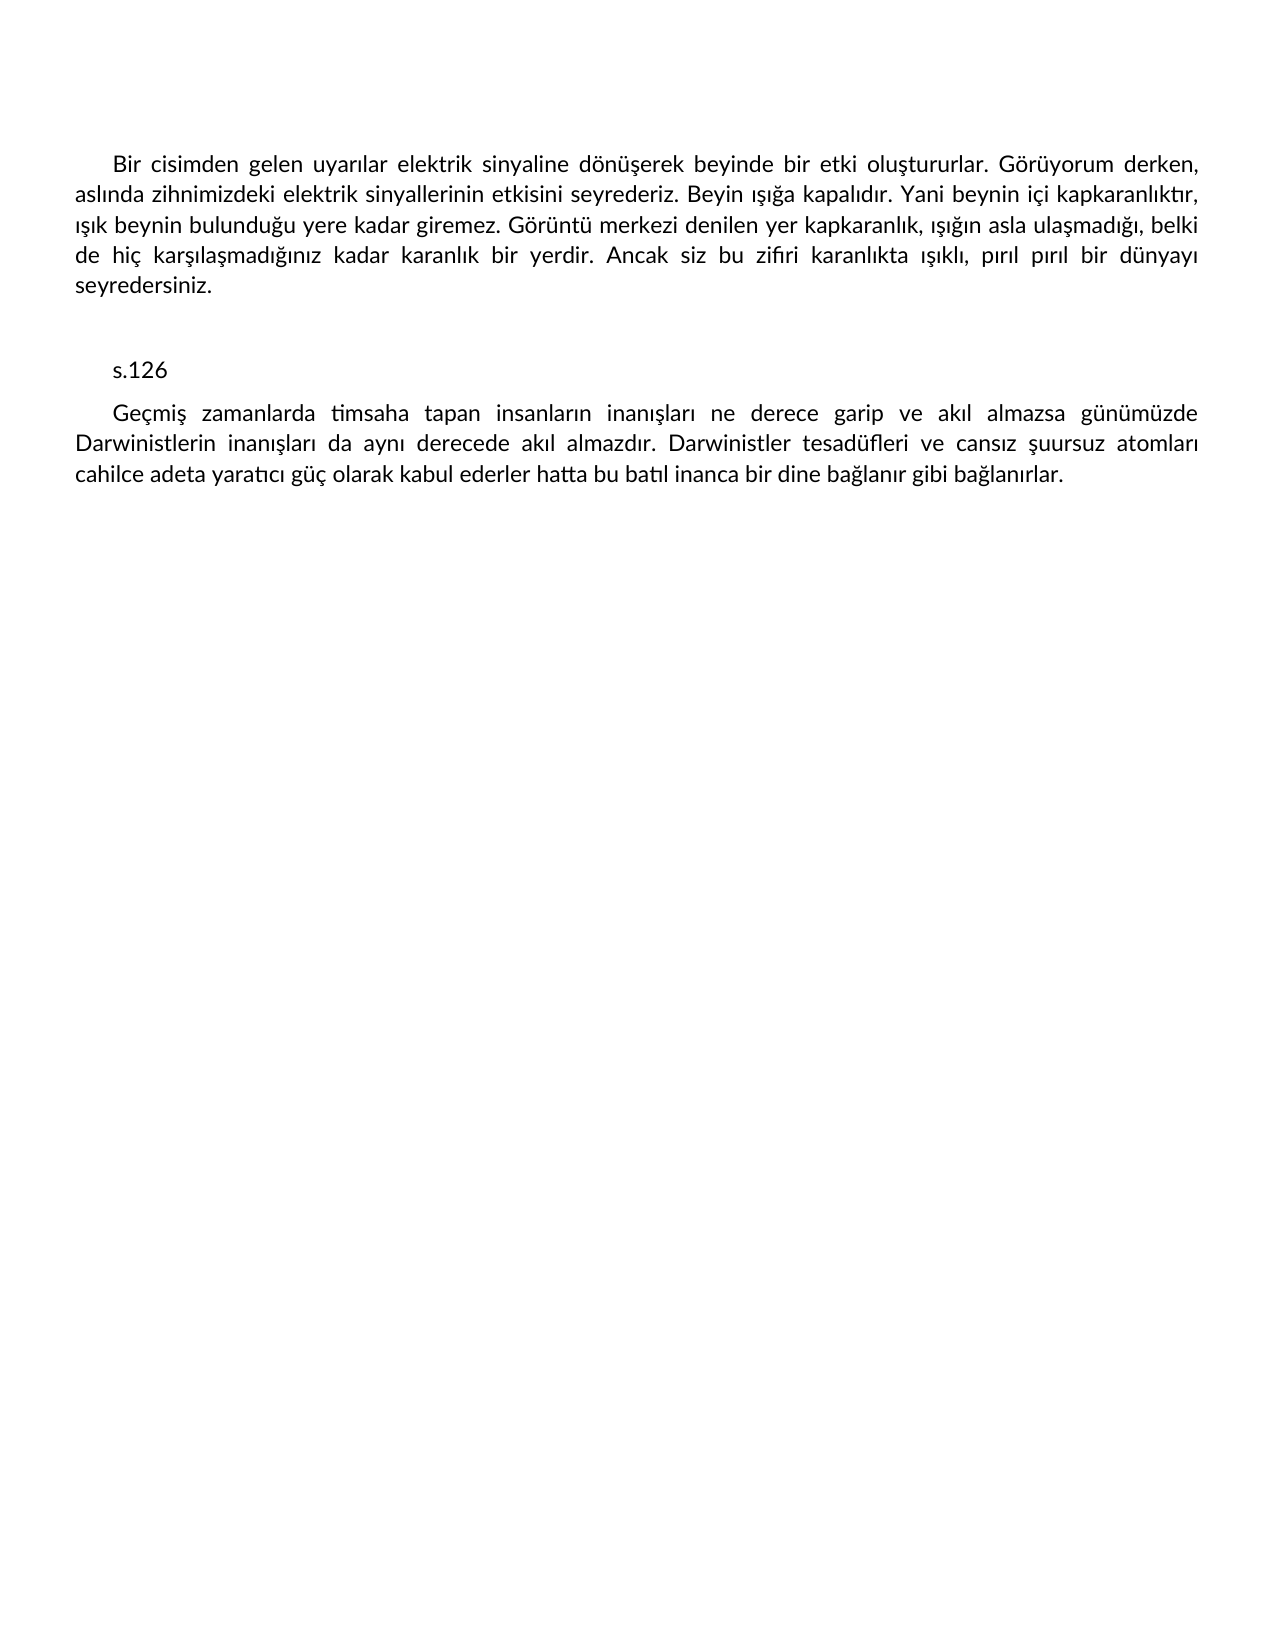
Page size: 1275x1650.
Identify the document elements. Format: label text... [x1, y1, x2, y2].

text Geçmiş zamanlarda timsaha tapan insanların inanışları ne derece garip ve akıl almazsa günümüzde Darwinistlerin inanışları da aynı derecede akıl almazdır. Darwinistler tesadüfleri ve cansız şuursuz atomları cahilce adeta yaratıcı güç olarak kabul ederler hatta bu batıl inanca bir dine bağlanır gibi bağlanırlar. [75, 399, 1200, 487]
text s.126 [75, 356, 1200, 384]
text Bir cisimden gelen uyarılar elektrik sinyaline dönüşerek beyinde bir etki oluştururlar. Görüyorum derken, aslında zihnimizdeki elektrik sinyallerinin etkisini seyrederiz. Beyin ışığa kapalıdır. Yani beynin içi kapkaranlıktır, ışık beynin bulunduğu yere kadar giremez. Görüntü merkezi denilen yer kapkaranlık, ışığın asla ulaşmadığı, belki de hiç karşılaşmadığınız kadar karanlık bir yerdir. Ancak siz bu zifiri karanlıkta ışıklı, pırıl pırıl bir dünyayı seyredersiniz. [75, 150, 1200, 298]
